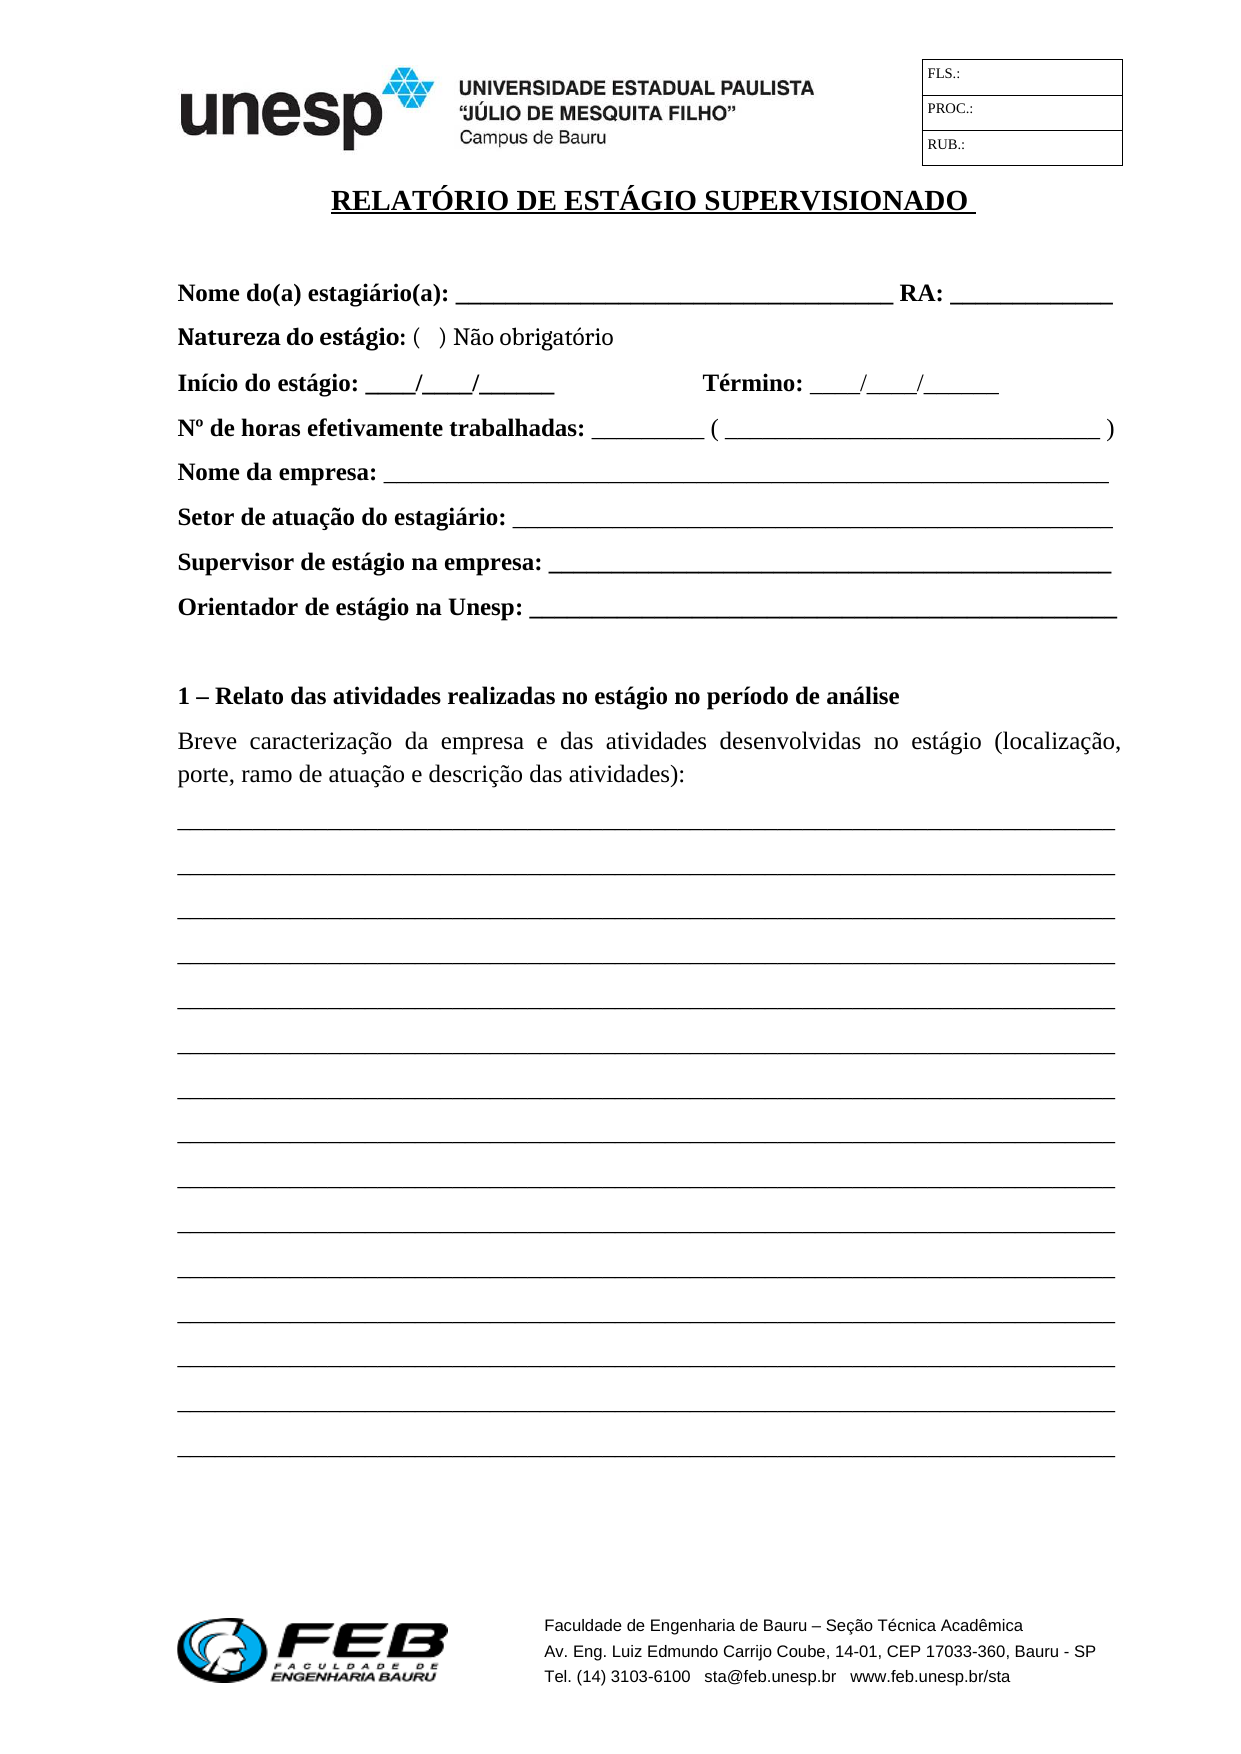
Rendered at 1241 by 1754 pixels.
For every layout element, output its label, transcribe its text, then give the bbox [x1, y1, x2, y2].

text Breve caracterização da empresa e das atividades desenvolvidas no estágio (localização, porte, ramo de atuação e descrição das atividades): [177, 726, 1122, 788]
text ___________________________________________________________________________ [177, 1341, 1122, 1370]
text ___________________________________________________________________________ [177, 804, 1122, 833]
text Nº de horas efetivamente trabalhadas: _________ ( ______________________________ ) [177, 413, 1122, 441]
text ___________________________________________________________________________ [177, 938, 1122, 967]
text Orientador de estágio na Unesp: _______________________________________________ [177, 592, 1122, 621]
text ___________________________________________________________________________ [177, 1162, 1122, 1191]
text Supervisor de estágio na empresa: _____________________________________________ [177, 547, 1122, 576]
picture [177, 65, 823, 157]
picture [177, 1618, 448, 1683]
text ___________________________________________________________________________ [177, 893, 1122, 922]
text ___________________________________________________________________________ [177, 1297, 1122, 1325]
text ___________________________________________________________________________ [177, 1117, 1122, 1146]
text Nome do(a) estagiário(a): ___________________________________ RA: _____________ [177, 278, 1122, 307]
text ___________________________________________________________________________ [177, 1028, 1122, 1057]
text ___________________________________________________________________________ [177, 1207, 1122, 1236]
text ___________________________________________________________________________ [177, 849, 1122, 877]
text ___________________________________________________________________________ [177, 1386, 1122, 1415]
text ___________________________________________________________________________ [177, 1431, 1122, 1460]
text Natureza do estágio: ( ) Não obrigatório [177, 323, 1122, 352]
text Setor de atuação do estagiário: ________________________________________________ [177, 502, 1122, 531]
text RELATÓRIO DE ESTÁGIO SUPERVISIONADO [177, 183, 1122, 217]
text ___________________________________________________________________________ [177, 1073, 1122, 1101]
text ___________________________________________________________________________ [177, 1252, 1122, 1281]
text 1 – Relato das atividades realizadas no estágio no período de análise [177, 681, 1122, 710]
text Início do estágio: ____/____/______ Término: ____/____/______ [177, 368, 1122, 397]
text ___________________________________________________________________________ [177, 983, 1122, 1012]
text Nome da empresa: __________________________________________________________ [177, 457, 1122, 486]
